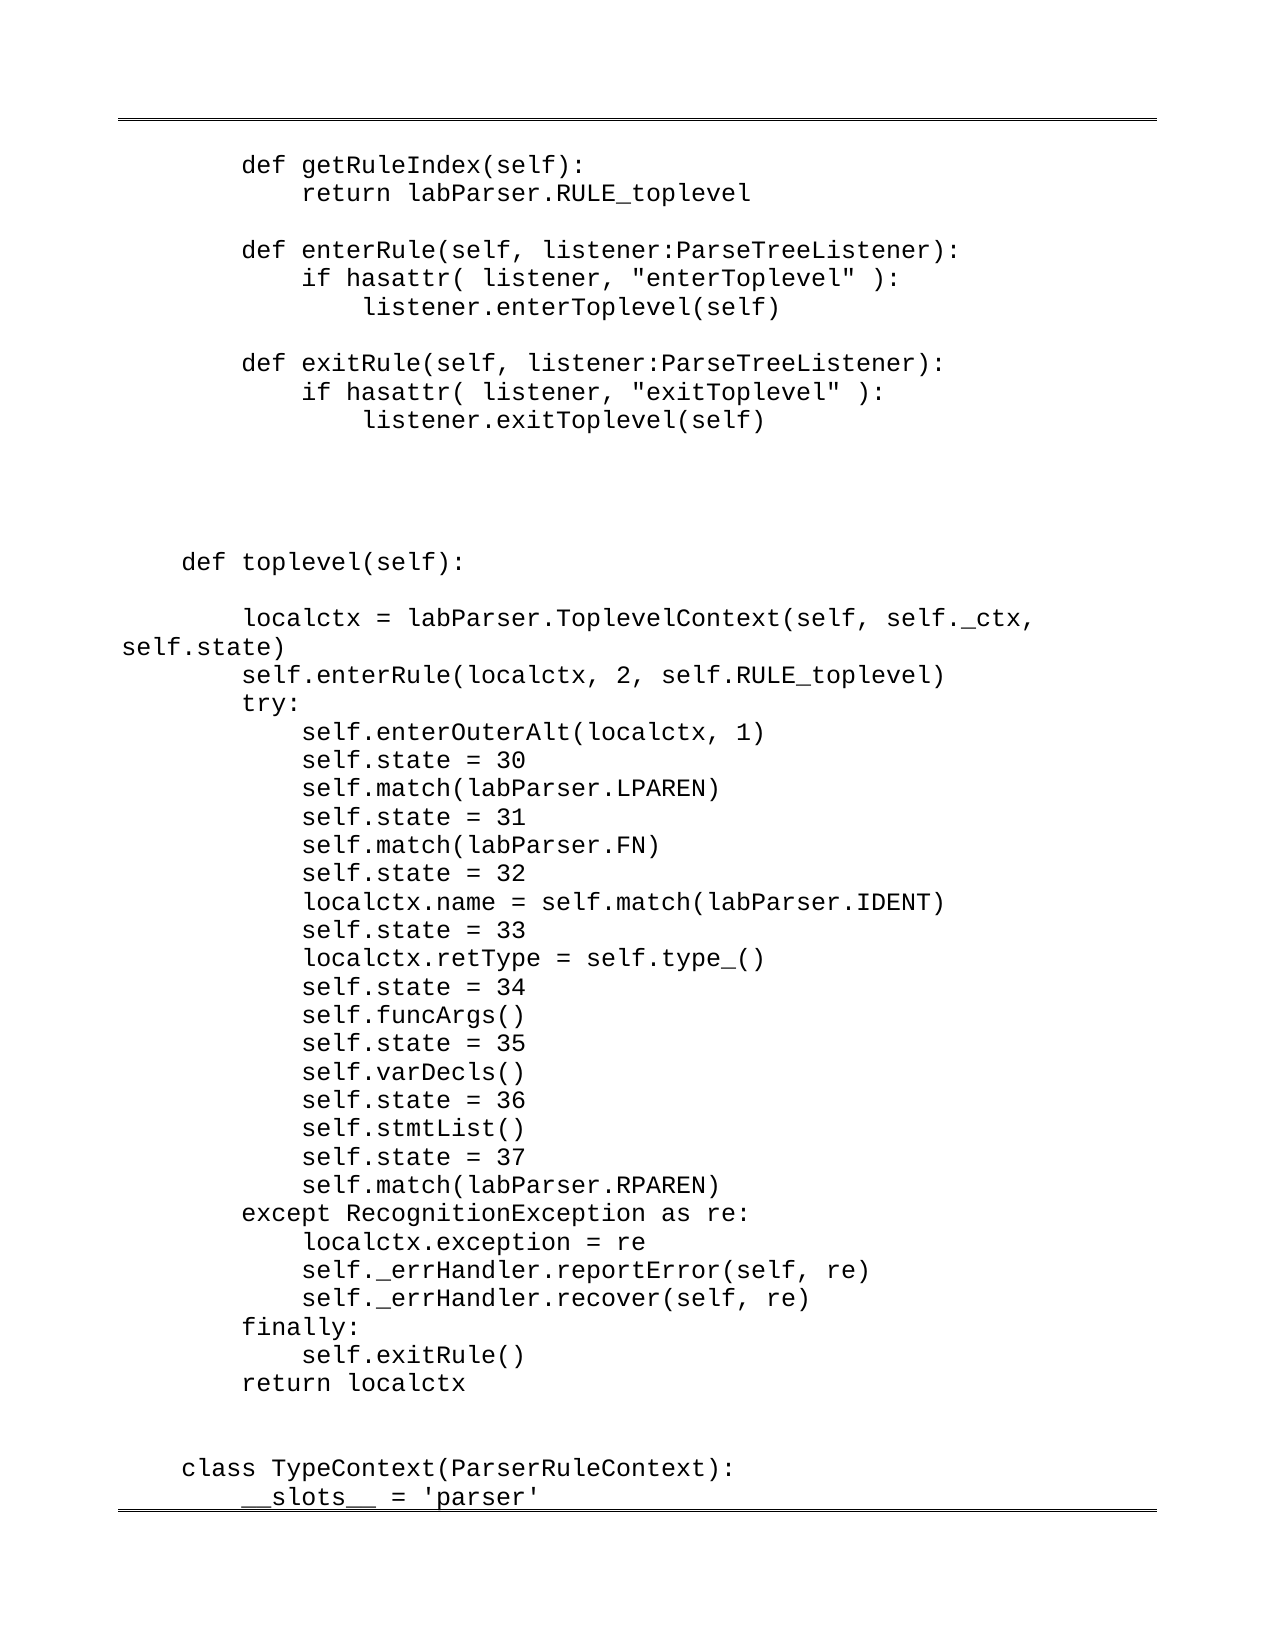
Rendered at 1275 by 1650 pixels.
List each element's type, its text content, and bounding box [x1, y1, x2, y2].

text class TypeContext(ParserRuleContext): [118, 1450, 1157, 1478]
text localctx = labParser.ToplevelContext(self, self._ctx, self.state) [118, 600, 1157, 656]
text self._errHandler.recover(self, re) [118, 1280, 1157, 1308]
text self.state = 30 [118, 741, 1157, 770]
text def getRuleIndex(self): [118, 146, 1157, 175]
text self.varDecls() [118, 1053, 1157, 1081]
text return localctx [118, 1365, 1157, 1399]
text self.stmtList() [118, 1110, 1157, 1138]
text self.match(labParser.RPAREN) [118, 1166, 1157, 1195]
text localctx.retType = self.type_() [118, 940, 1157, 968]
text finally: [118, 1308, 1157, 1336]
text localctx.exception = re [118, 1223, 1157, 1251]
text def exitRule(self, listener:ParseTreeListener): [118, 345, 1157, 373]
text self.state = 33 [118, 911, 1157, 940]
text self.funcArgs() [118, 996, 1157, 1025]
text __slots__ = 'parser' [118, 1478, 1157, 1509]
text self.state = 37 [118, 1138, 1157, 1166]
text self.enterRule(localctx, 2, self.RULE_toplevel) [118, 656, 1157, 685]
text return labParser.RULE_toplevel [118, 175, 1157, 209]
text self.state = 32 [118, 855, 1157, 883]
text self.match(labParser.LPAREN) [118, 770, 1157, 798]
text if hasattr( listener, "exitToplevel" ): [118, 373, 1157, 401]
text def enterRule(self, listener:ParseTreeListener): [118, 231, 1157, 260]
text self.state = 34 [118, 968, 1157, 996]
text listener.enterToplevel(self) [118, 288, 1157, 322]
text self.exitRule() [118, 1336, 1157, 1365]
text self._errHandler.reportError(self, re) [118, 1251, 1157, 1280]
text listener.exitToplevel(self) [118, 401, 1157, 436]
text self.match(labParser.FN) [118, 826, 1157, 855]
text self.state = 31 [118, 798, 1157, 826]
text self.state = 35 [118, 1025, 1157, 1053]
text except RecognitionException as re: [118, 1195, 1157, 1223]
text localctx.name = self.match(labParser.IDENT) [118, 883, 1157, 911]
text self.state = 36 [118, 1081, 1157, 1110]
text if hasattr( listener, "enterToplevel" ): [118, 260, 1157, 288]
text self.enterOuterAlt(localctx, 1) [118, 713, 1157, 741]
text try: [118, 685, 1157, 713]
text def toplevel(self): [118, 543, 1157, 577]
